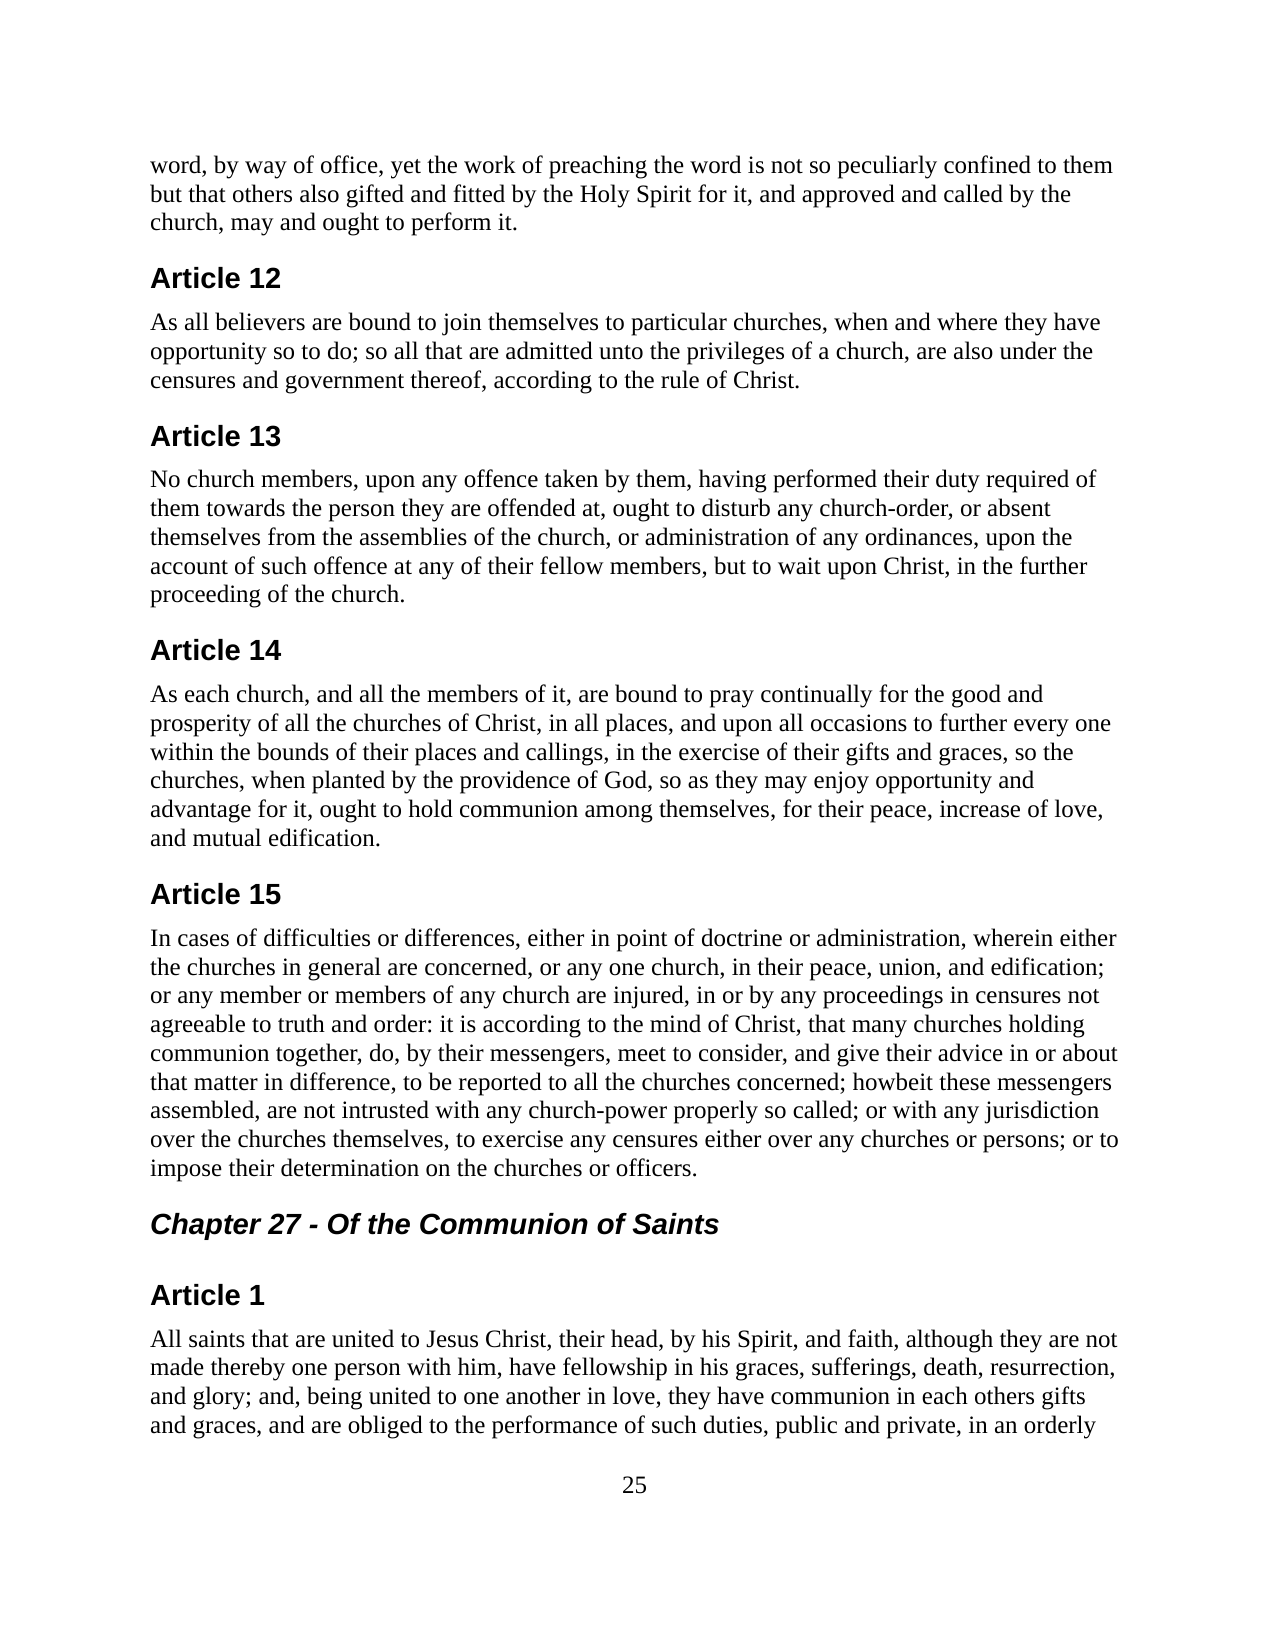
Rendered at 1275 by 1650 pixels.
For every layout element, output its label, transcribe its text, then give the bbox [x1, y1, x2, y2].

text As all believers are bound to join themselves to particular churches, when and where they have opportunity so to do; so all that are admitted unto the privileges of a church, are also under the censures and government thereof, according to the rule of Christ. [150, 307, 1125, 393]
subtitle Article 15 [150, 877, 1125, 910]
text All saints that are united to Jesus Christ, their head, by his Spirit, and faith, although they are not made thereby one person with him, have fellowship in his graces, sufferings, death, resurrection, and glory; and, being united to one another in love, they have communion in each others gifts and graces, and are obliged to the performance of such duties, public and private, in an orderly [150, 1324, 1125, 1439]
subtitle Article 14 [150, 633, 1125, 667]
text In cases of difficulties or differences, either in point of doctrine or administration, wherein either the churches in general are concerned, or any one church, in their peace, union, and edification; or any member or members of any church are injured, in or by any proceedings in censures not agreeable to truth and order: it is according to the mind of Christ, that many churches holding communion together, do, by their messengers, meet to consider, and give their advice in or about that matter in difference, to be reported to all the churches concerned; howbeit these messengers assembled, are not intrusted with any church-power properly so called; or with any jurisdiction over the churches themselves, to exercise any censures either over any churches or persons; or to impose their determination on the churches or officers. [150, 923, 1125, 1182]
subtitle Article 12 [150, 261, 1125, 295]
subtitle Chapter 27 - Of the Communion of Saints [150, 1207, 1125, 1240]
text As each church, and all the members of it, are bound to pray continually for the good and prosperity of all the churches of Christ, in all places, and upon all occasions to further every one within the bounds of their places and callings, in the exercise of their gifts and graces, so the churches, when planted by the providence of God, so as they may enjoy opportunity and advantage for it, ought to hold communion among themselves, for their peace, increase of love, and mutual edification. [150, 679, 1125, 852]
subtitle Article 1 [150, 1278, 1125, 1311]
text No church members, upon any offence taken by them, having performed their duty required of them towards the person they are offended at, ought to disturb any church-order, or absent themselves from the assemblies of the church, or administration of any ordinances, upon the account of such offence at any of their fellow members, but to wait upon Christ, in the further proceeding of the church. [150, 464, 1125, 608]
text word, by way of office, yet the work of preaching the word is not so peculiarly confined to them but that others also gifted and fitted by the Holy Spirit for it, and approved and called by the church, may and ought to perform it. [150, 150, 1125, 236]
subtitle Article 13 [150, 418, 1125, 452]
